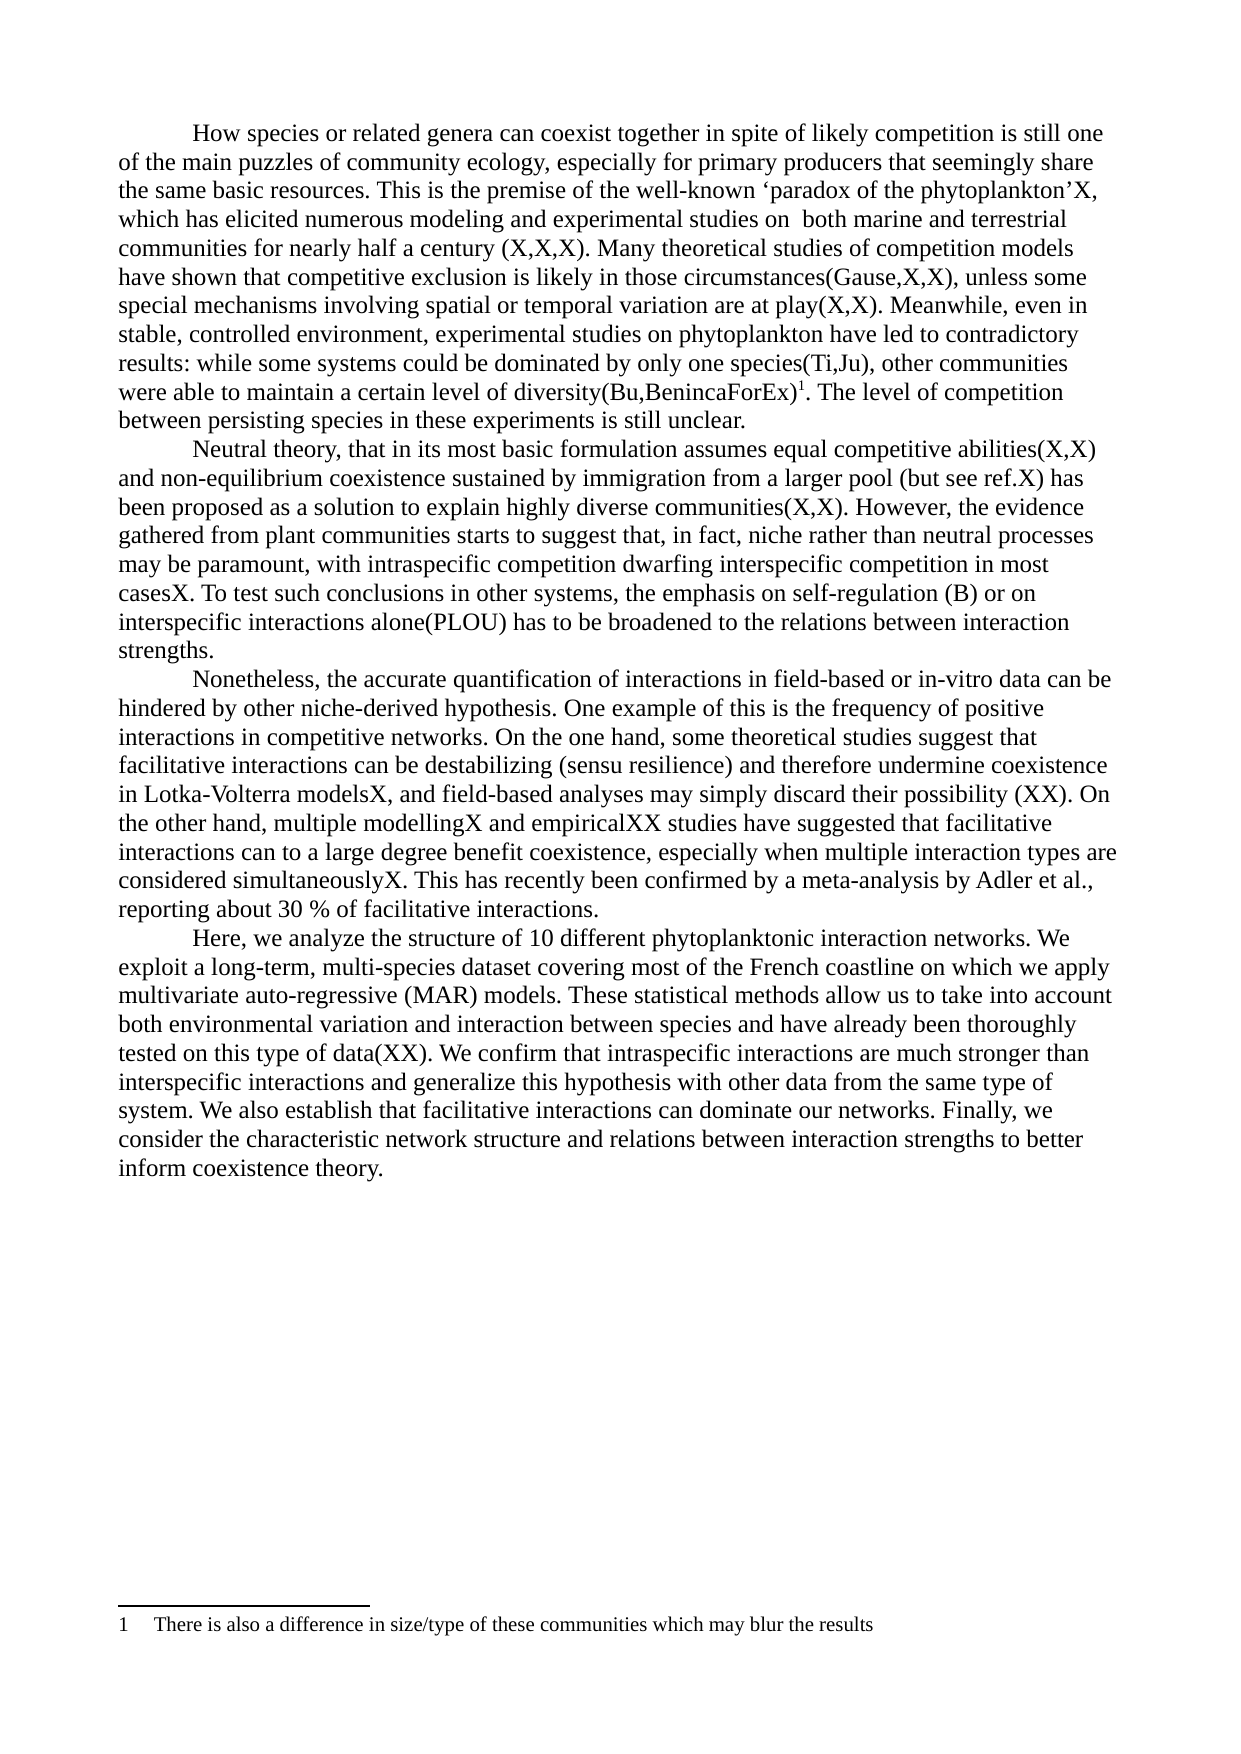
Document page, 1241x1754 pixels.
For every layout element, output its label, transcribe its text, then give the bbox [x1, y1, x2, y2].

text How species or related genera can coexist together in spite of likely competition is still one of the main puzzles of community ecology, especially for primary producers that seemingly share the same basic resources. This is the premise of the well-known ‘paradox of the phytoplankton’X, which has elicited numerous modeling and experimental studies on both marine and terrestrial communities for nearly half a century (X,X,X). Many theoretical studies of competition models have shown that competitive exclusion is likely in those circumstances(Gause,X,X), unless some special mechanisms involving spatial or temporal variation are at play(X,X). Meanwhile, even in stable, controlled environment, experimental studies on phytoplankton have led to contradictory results: while some systems could be dominated by only one species(Ti,Ju), other communities were able to maintain a certain level of diversity(Bu,BenincaForEx). The level of competition between persisting species in these experiments is still unclear. [118, 118, 1122, 434]
text There is also a difference in size/type of these communities which may blur the results [118, 1612, 1122, 1636]
text Here, we analyze the structure of 10 different phytoplanktonic interaction networks. We exploit a long-term, multi-species dataset covering most of the French coastline on which we apply multivariate auto-regressive (MAR) models. These statistical methods allow us to take into account both environmental variation and interaction between species and have already been thoroughly tested on this type of data(XX). We confirm that intraspecific interactions are much stronger than interspecific interactions and generalize this hypothesis with other data from the same type of system. We also establish that facilitative interactions can dominate our networks. Finally, we consider the characteristic network structure and relations between interaction strengths to better inform coexistence theory. [118, 923, 1122, 1182]
text Neutral theory, that in its most basic formulation assumes equal competitive abilities(X,X) and non-equilibrium coexistence sustained by immigration from a larger pool (but see ref.X) has been proposed as a solution to explain highly diverse communities(X,X). However, the evidence gathered from plant communities starts to suggest that, in fact, niche rather than neutral processes may be paramount, with intraspecific competition dwarfing interspecific competition in most casesX. To test such conclusions in other systems, the emphasis on self-regulation (B) or on interspecific interactions alone(PLOU) has to be broadened to the relations between interaction strengths. [118, 434, 1122, 664]
text Nonetheless, the accurate quantification of interactions in field-based or in-vitro data can be hindered by other niche-derived hypothesis. One example of this is the frequency of positive interactions in competitive networks. On the one hand, some theoretical studies suggest that facilitative interactions can be destabilizing (sensu resilience) and therefore undermine coexistence in Lotka-Volterra modelsX, and field-based analyses may simply discard their possibility (XX). On the other hand, multiple modellingX and empiricalXX studies have suggested that facilitative interactions can to a large degree benefit coexistence, especially when multiple interaction types are considered simultaneouslyX. This has recently been confirmed by a meta-analysis by Adler et al., reporting about 30 % of facilitative interactions. [118, 664, 1122, 923]
